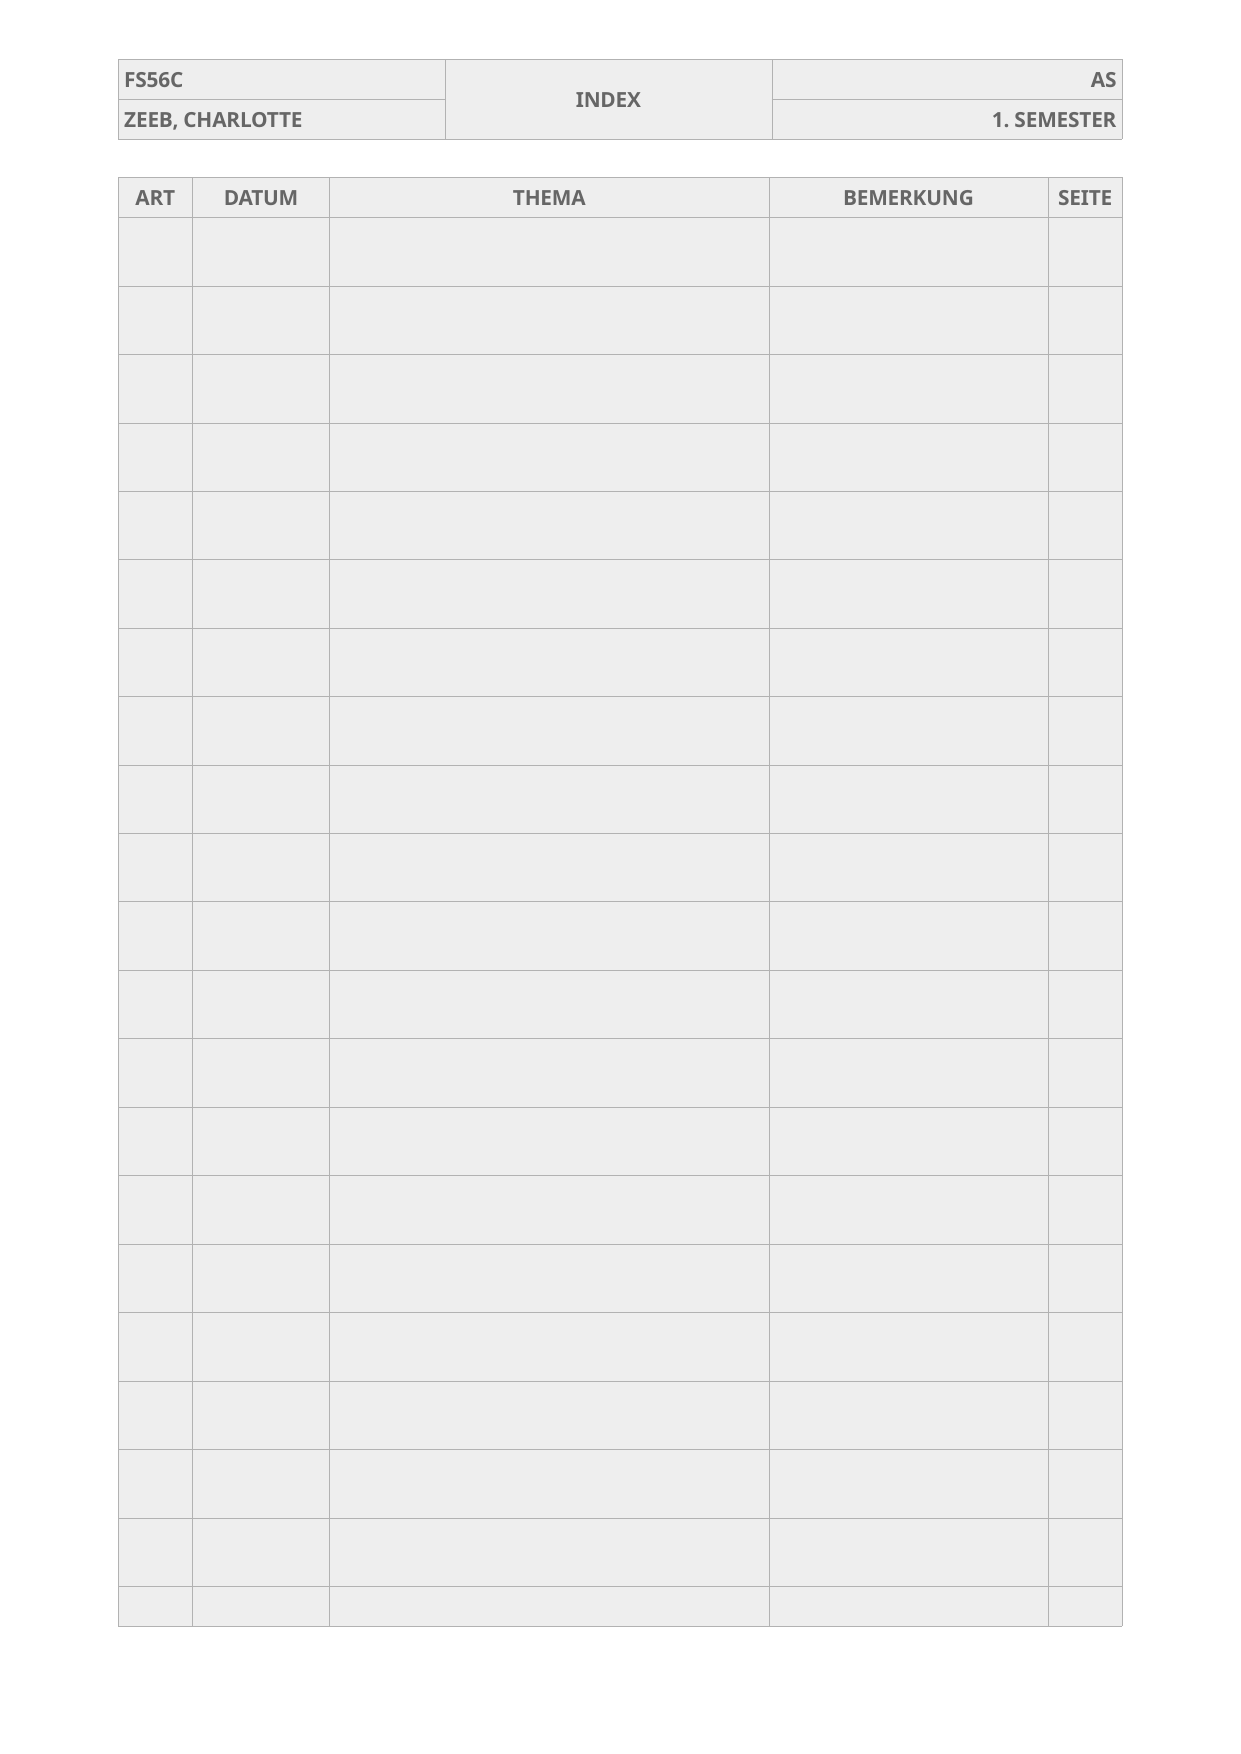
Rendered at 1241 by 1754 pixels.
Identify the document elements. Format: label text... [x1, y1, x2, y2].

table_cell [193, 218, 329, 286]
table_cell [193, 287, 329, 354]
table_cell [193, 1039, 329, 1107]
table_cell [119, 1245, 192, 1312]
table_cell [330, 1176, 769, 1244]
table_cell [1049, 971, 1122, 1038]
table_cell [119, 560, 192, 628]
table_cell [193, 834, 329, 901]
table_cell [770, 424, 1048, 491]
table_cell [330, 1108, 769, 1175]
table_cell [119, 218, 192, 286]
table_cell [119, 902, 192, 970]
table_cell [119, 629, 192, 696]
table_cell [193, 1382, 329, 1449]
table_cell [770, 1176, 1048, 1244]
table_cell [119, 1313, 192, 1381]
table_cell [1049, 218, 1122, 286]
table_cell [770, 697, 1048, 764]
table_cell [193, 1245, 329, 1312]
table_cell [770, 560, 1048, 628]
table_cell [330, 1245, 769, 1312]
table_cell [770, 1245, 1048, 1312]
table_cell [193, 560, 329, 628]
table_cell [770, 902, 1048, 970]
table_cell [119, 1108, 192, 1175]
table_cell [330, 1382, 769, 1449]
table_cell [193, 902, 329, 970]
table_cell [119, 1519, 192, 1586]
table_cell [330, 424, 769, 491]
table_cell [1049, 424, 1122, 491]
table_cell [770, 1108, 1048, 1175]
table_cell [1049, 834, 1122, 901]
table_cell [330, 287, 769, 354]
table_cell [330, 1313, 769, 1381]
table_cell [193, 629, 329, 696]
table_cell [119, 971, 192, 1038]
table_cell [770, 971, 1048, 1038]
table_cell [1049, 629, 1122, 696]
table_cell [330, 560, 769, 628]
table_cell [193, 1313, 329, 1381]
table_cell [330, 629, 769, 696]
table_cell [330, 834, 769, 901]
table_cell [119, 1382, 192, 1449]
table_cell [770, 1313, 1048, 1381]
table_cell [119, 355, 192, 422]
table_cell [1049, 1245, 1122, 1312]
table_cell [770, 834, 1048, 901]
table_cell [770, 766, 1048, 833]
table_cell [1049, 1382, 1122, 1449]
table_cell [119, 424, 192, 491]
table_header BEMERKUNG [770, 178, 1048, 217]
table_cell [119, 766, 192, 833]
table_cell [193, 766, 329, 833]
table_cell [330, 355, 769, 422]
table_header SEITE [1049, 178, 1122, 217]
table_cell [770, 218, 1048, 286]
table_cell [330, 492, 769, 559]
table_cell [1049, 560, 1122, 628]
table_header ART [119, 178, 192, 217]
table_cell [1049, 1519, 1122, 1586]
table_cell [193, 355, 329, 422]
table_cell [330, 902, 769, 970]
table_cell [119, 1450, 192, 1517]
table_cell [770, 1450, 1048, 1517]
table_cell [119, 697, 192, 764]
table_cell [770, 629, 1048, 696]
table_cell [193, 697, 329, 764]
table_cell [193, 1176, 329, 1244]
table_cell [770, 1382, 1048, 1449]
table_cell [193, 1519, 329, 1586]
table_cell [1049, 1450, 1122, 1517]
table_cell [119, 1176, 192, 1244]
table_cell [119, 1039, 192, 1107]
table_cell [330, 1450, 769, 1517]
table_cell [1049, 766, 1122, 833]
table_cell [330, 697, 769, 764]
table_cell [193, 971, 329, 1038]
table_cell [193, 1450, 329, 1517]
table_cell [193, 492, 329, 559]
table_cell [193, 424, 329, 491]
table_cell [1049, 1039, 1122, 1107]
table_cell [330, 971, 769, 1038]
table_cell [193, 1108, 329, 1175]
table_cell [119, 287, 192, 354]
table_cell [119, 1587, 192, 1626]
table_cell [770, 1519, 1048, 1586]
table_cell [1049, 1313, 1122, 1381]
table_cell [193, 1587, 329, 1626]
table_cell [1049, 287, 1122, 354]
table_cell [330, 766, 769, 833]
table_cell [770, 287, 1048, 354]
table_cell [330, 1519, 769, 1586]
table_cell [1049, 492, 1122, 559]
table_cell [1049, 902, 1122, 970]
table_cell [1049, 1108, 1122, 1175]
table_cell [119, 834, 192, 901]
table_cell [770, 1587, 1048, 1626]
table_cell [119, 492, 192, 559]
table_cell [770, 1039, 1048, 1107]
table_header DATUM [193, 178, 329, 217]
table_cell [1049, 697, 1122, 764]
table_header THEMA [330, 178, 769, 217]
table_cell [330, 1587, 769, 1626]
table_cell [1049, 355, 1122, 422]
table_cell [1049, 1176, 1122, 1244]
table_cell [330, 218, 769, 286]
table_cell [770, 355, 1048, 422]
table_cell [1049, 1587, 1122, 1626]
table_cell [330, 1039, 769, 1107]
table_cell [770, 492, 1048, 559]
